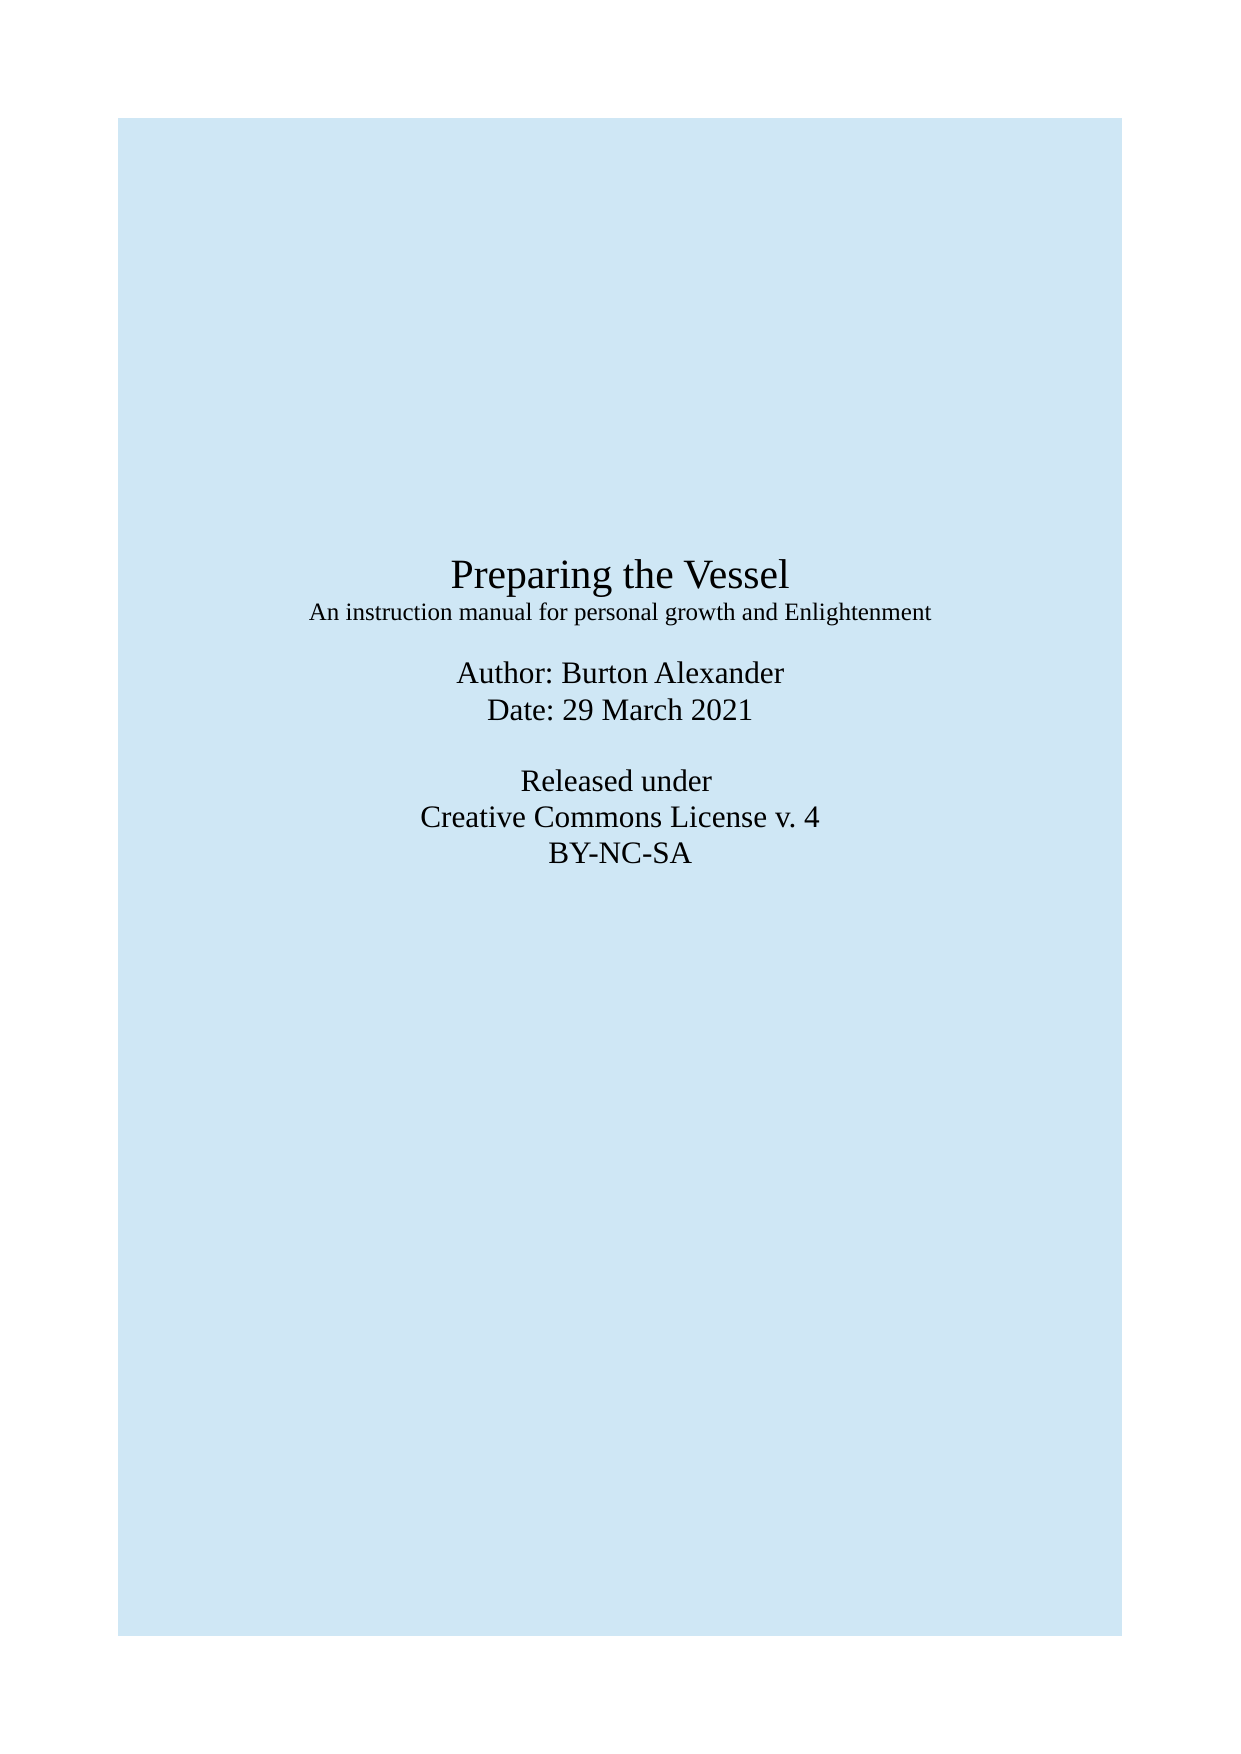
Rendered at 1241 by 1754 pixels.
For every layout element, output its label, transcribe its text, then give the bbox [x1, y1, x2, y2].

text An instruction manual for personal growth and Enlightenment [118, 597, 1122, 626]
text Creative Commons License v. 4 [118, 798, 1122, 834]
text Preparing the Vessel [118, 549, 1122, 597]
text BY-NC-SA [118, 834, 1122, 870]
text Date: 29 March 2021 [118, 691, 1122, 727]
text Released under [118, 763, 1122, 798]
text Author: Burton Alexander [118, 655, 1122, 691]
